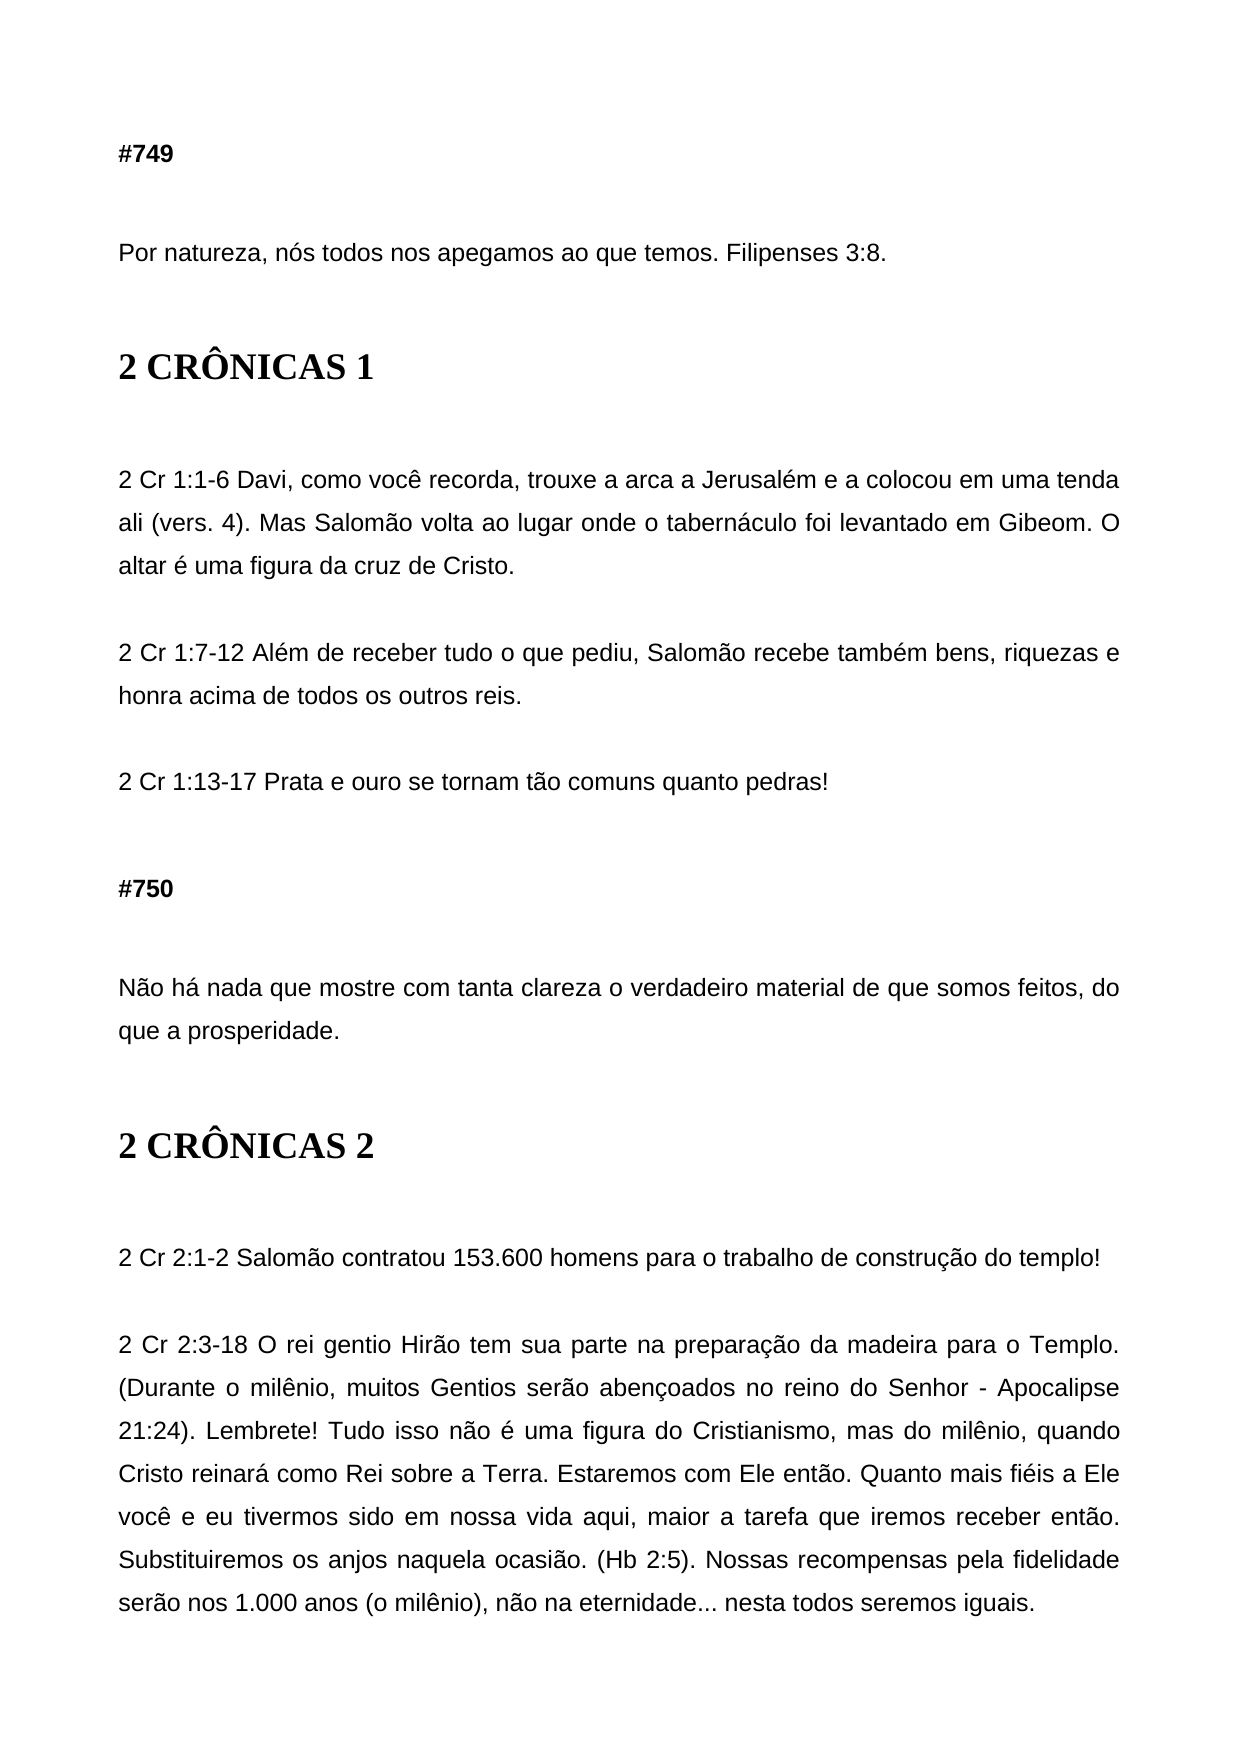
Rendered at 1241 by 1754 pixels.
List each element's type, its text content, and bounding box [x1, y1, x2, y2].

text 2 Cr 2:3-18 O rei gentio Hirão tem sua parte na preparação da madeira para o Templo. (Durante o milênio, muitos Gentios serão abençoados no reino do Senhor - Apocalipse 21:24). Lembrete! Tudo isso não é uma figura do Cristianismo, mas do milênio, quando Cristo reinará como Rei sobre a Terra. Estaremos com Ele então. Quanto mais fiéis a Ele você e eu tivermos sido em nossa vida aqui, maior a tarefa que iremos receber então. Substituiremos os anjos naquela ocasião. (Hb 2:5). Nossas recompensas pela fidelidade serão nos 1.000 anos (o milênio), não na eternidade... nesta todos seremos iguais. [118, 1329, 1122, 1617]
text 2 Cr 1:1-6 Davi, como você recorda, trouxe a arca a Jerusalém e a colocou em uma tenda ali (vers. 4). Mas Salomão volta ao lugar onde o tabernáculo foi levantado em Gibeom. O altar é uma figura da cruz de Cristo. [118, 465, 1122, 580]
text 2 Cr 1:13-17 Prata e ouro se tornam tão comuns quanto pedras! [118, 767, 1122, 796]
text Não há nada que mostre com tanta clareza o verdadeiro material de que somos feitos, do que a prosperidade. [118, 973, 1122, 1045]
subtitle #749 [118, 139, 1122, 168]
text Por natureza, nós todos nos apegamos ao que temos. Filipenses 3:8. [118, 238, 1122, 266]
subtitle #750 [118, 874, 1122, 903]
subtitle 2 CRÔNICAS 2 [118, 1123, 1122, 1166]
subtitle 2 CRÔNICAS 1 [118, 345, 1122, 388]
text 2 Cr 1:7-12 Além de receber tudo o que pediu, Salomão recebe também bens, riquezas e honra acima de todos os outros reis. [118, 638, 1122, 709]
text 2 Cr 2:1-2 Salomão contratou 153.600 homens para o trabalho de construção do templo! [118, 1243, 1122, 1272]
